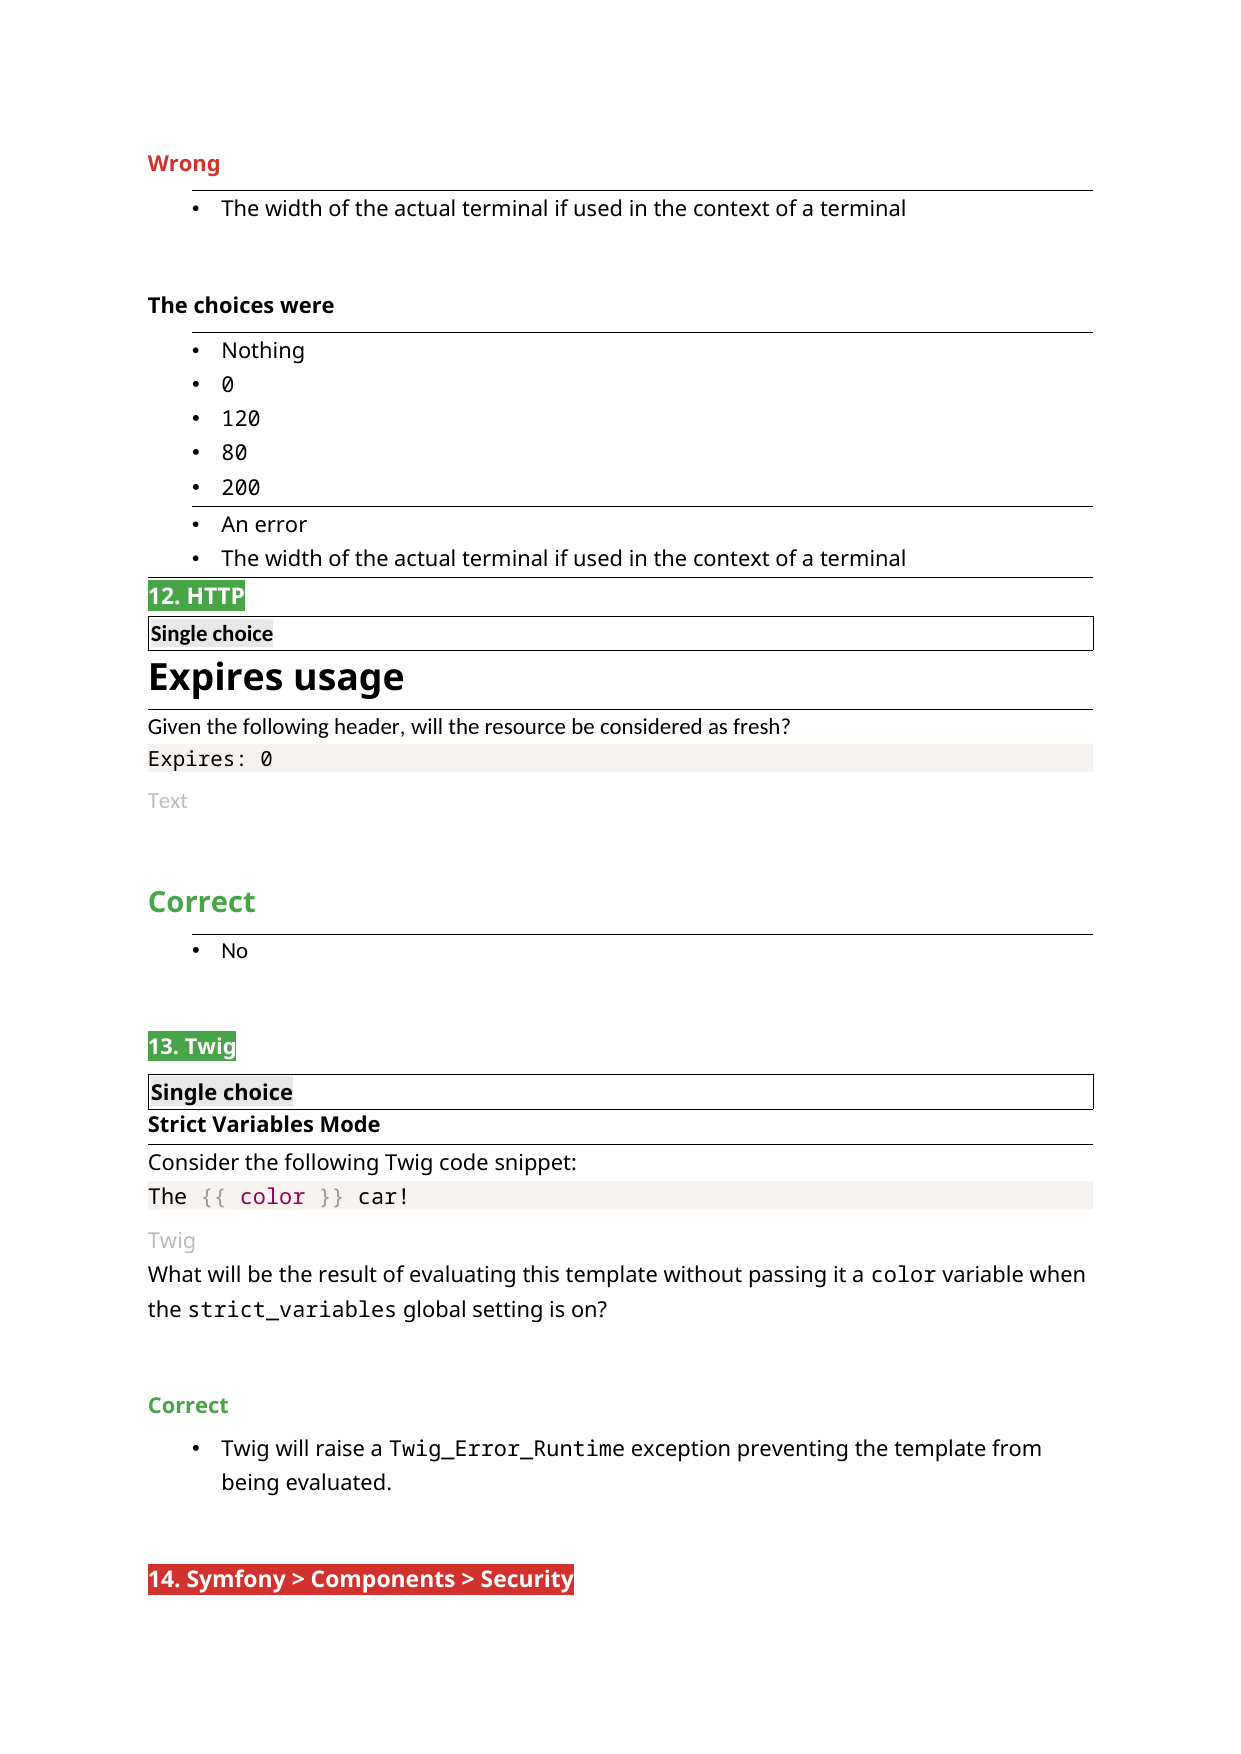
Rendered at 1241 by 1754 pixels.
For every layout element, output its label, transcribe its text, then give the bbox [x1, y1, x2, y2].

text 12. HTTP [148, 578, 1093, 611]
list An error [192, 507, 1093, 538]
subtitle The choices were [148, 289, 1093, 319]
list No [192, 935, 1093, 964]
list Twig will raise a Twig_Error_Runtime exception preventing the template from being evaluated. [192, 1433, 1093, 1497]
list 80 [192, 437, 1093, 467]
text Single choice [149, 617, 1093, 650]
list 120 [192, 403, 1093, 433]
list The width of the actual terminal if used in the context of a terminal [192, 540, 1093, 573]
text Twig [148, 1225, 1093, 1255]
list 0 [192, 369, 1093, 399]
subtitle Strict Variables Mode [148, 1110, 1093, 1139]
text Text [148, 787, 1093, 814]
list Nothing [192, 333, 1093, 365]
text 14. Symfony > Components > Security [148, 1563, 1093, 1595]
text Expires: 0 [148, 744, 1093, 772]
list The width of the actual terminal if used in the context of a terminal [192, 191, 1093, 223]
text The {{ color }} car! [148, 1181, 1093, 1210]
subtitle Correct [148, 881, 1093, 921]
text Consider the following Twig code snippet: [148, 1145, 1093, 1176]
list 200 [192, 472, 1093, 501]
text Single choice [149, 1075, 1093, 1109]
text Given the following header, will the resource be considered as fresh? [148, 710, 1093, 740]
subtitle Wrong [148, 148, 1093, 177]
text What will be the result of evaluating this template without passing it a color variable when the strict_variables global setting is on? [148, 1259, 1093, 1323]
subtitle Correct [148, 1390, 1093, 1420]
subtitle Expires usage [148, 651, 1093, 701]
text 13. Twig [148, 1031, 1093, 1061]
